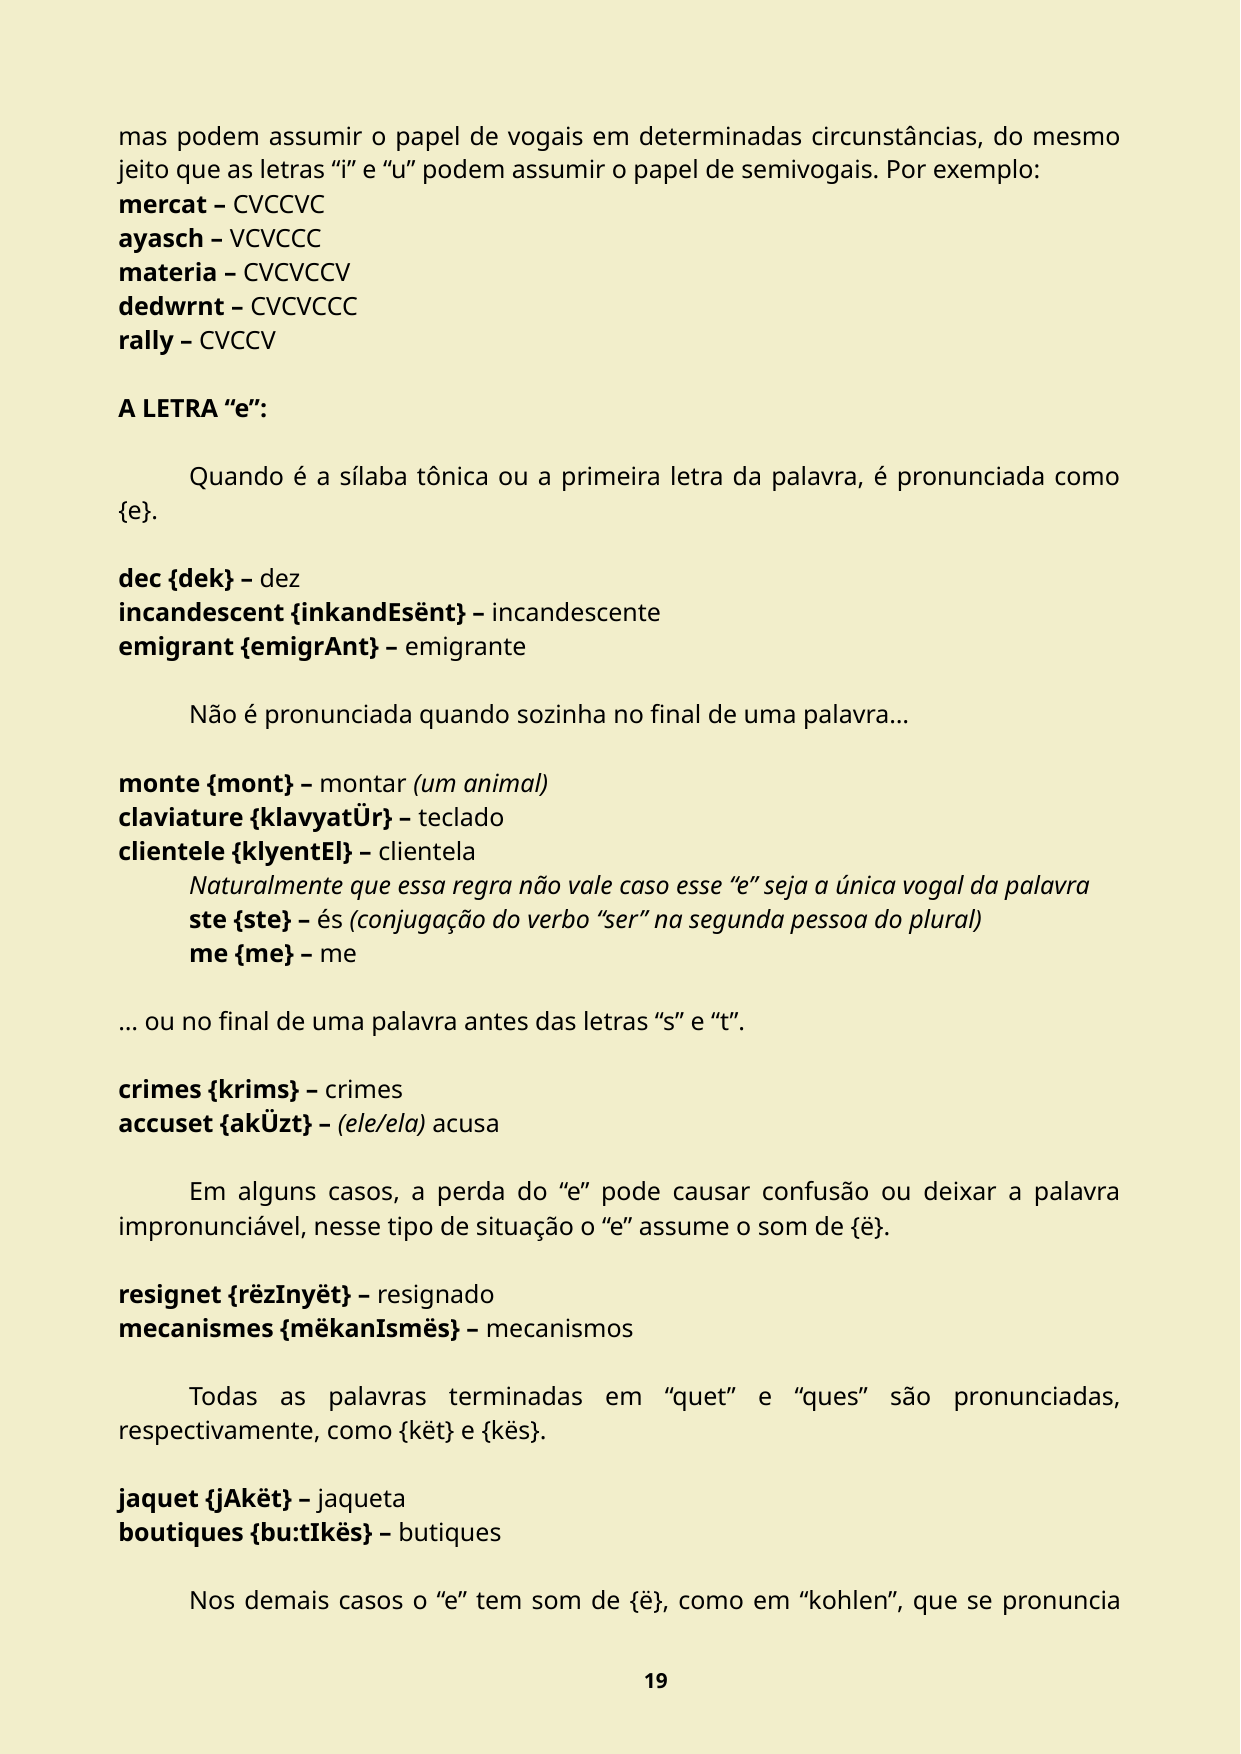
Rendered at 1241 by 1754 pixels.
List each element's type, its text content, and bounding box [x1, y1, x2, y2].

text rally – CVCCV [118, 322, 1122, 357]
text Todas as palavras terminadas em “quet” e “ques” são pronunciadas, respectivamente, como {kët} e {kës}. [118, 1378, 1122, 1447]
text … ou no final de uma palavra antes das letras “s” e “t”. [118, 1004, 1122, 1038]
text dedwrnt – CVCVCCC [118, 288, 1122, 322]
text monte {mont} – montar (um animal) [118, 765, 1122, 799]
text mas podem assumir o papel de vogais em determinadas circunstâncias, do mesmo jeito que as letras “i” e “u” podem assumir o papel de semivogais. Por exemplo: [118, 118, 1122, 186]
text jaquet {jAkët} – jaqueta [118, 1481, 1122, 1515]
text crimes {krims} – crimes [118, 1072, 1122, 1106]
text mercat – CVCCVC [118, 186, 1122, 220]
text ayasch – VCVCCC [118, 220, 1122, 254]
text Em alguns casos, a perda do “e” pode causar confusão ou deixar a palavra impronunciável, nesse tipo de situação o “e” assume o som de {ë}. [118, 1174, 1122, 1242]
text Não é pronunciada quando sozinha no final de uma palavra… [118, 697, 1122, 731]
text resignet {rëzInyët} – resignado [118, 1276, 1122, 1310]
text Naturalmente que essa regra não vale caso esse “e” seja a única vogal da palavra [189, 867, 1122, 902]
text materia – CVCVCCV [118, 254, 1122, 288]
text claviature {klavyatÜr} – teclado [118, 799, 1122, 833]
text emigrant {emigrAnt} – emigrante [118, 629, 1122, 663]
text Quando é a sílaba tônica ou a primeira letra da palavra, é pronunciada como {e}. [118, 459, 1122, 527]
text accuset {akÜzt} – (ele/ela) acusa [118, 1106, 1122, 1140]
text mecanismes {mëkanIsmës} – mecanismos [118, 1310, 1122, 1344]
subtitle A LETRA “e”: [118, 391, 1122, 425]
text incandescent {inkandEsënt} – incandescente [118, 595, 1122, 629]
text ste {ste} – és (conjugação do verbo “ser” na segunda pessoa do plural) [189, 902, 1122, 936]
text boutiques {bu:tIkës} – butiques [118, 1515, 1122, 1549]
text dec {dek} – dez [118, 561, 1122, 595]
text me {me} – me [189, 936, 1122, 970]
text clientele {klyentEl} – clientela [118, 833, 1122, 867]
text Nos demais casos o “e” tem som de {ë}, como em “kohlen”, que se pronuncia [118, 1583, 1122, 1617]
